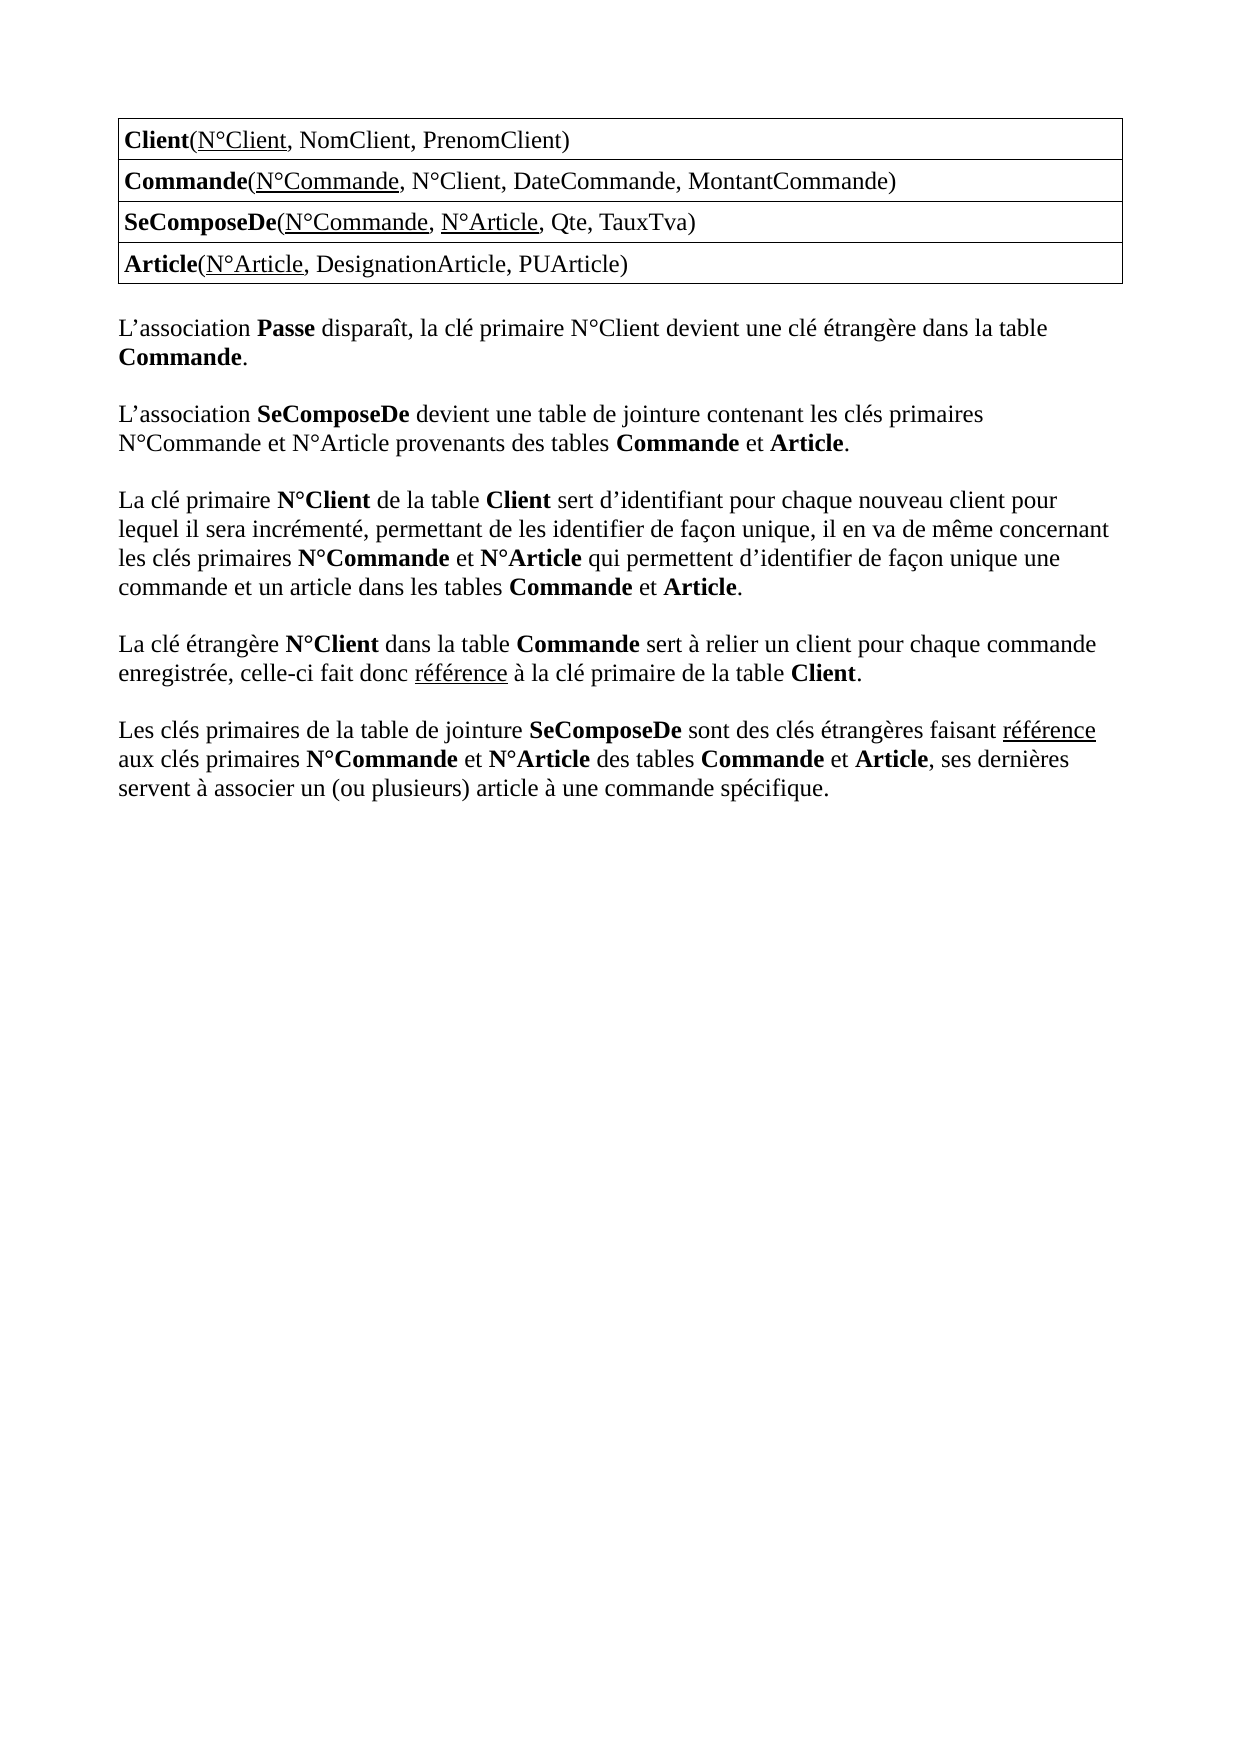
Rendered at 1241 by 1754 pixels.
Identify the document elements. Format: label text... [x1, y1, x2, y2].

table_cell Article(N°Article, DesignationArticle, PUArticle) [119, 243, 1122, 283]
text L’association Passe disparaît, la clé primaire N°Client devient une clé étrangère dans la table Commande. [118, 313, 1122, 370]
table_cell Commande(N°Commande, N°Client, DateCommande, MontantCommande) [119, 160, 1122, 201]
text La clé primaire N°Client de la table Client sert d’identifiant pour chaque nouveau client pour lequel il sera incrémenté, permettant de les identifier de façon unique, il en va de même concernant les clés primaires N°Commande et N°Article qui permettent d’identifier de façon unique une commande et un article dans les tables Commande et Article. [118, 485, 1122, 600]
text Les clés primaires de la table de jointure SeComposeDe sont des clés étrangères faisant référence aux clés primaires N°Commande et N°Article des tables Commande et Article, ses dernières servent à associer un (ou plusieurs) article à une commande spécifique. [118, 715, 1122, 802]
text L’association SeComposeDe devient une table de jointure contenant les clés primaires N°Commande et N°Article provenants des tables Commande et Article. [118, 399, 1122, 457]
table_header Client(N°Client, NomClient, PrenomClient) [119, 119, 1122, 159]
text La clé étrangère N°Client dans la table Commande sert à relier un client pour chaque commande enregistrée, celle-ci fait donc référence à la clé primaire de la table Client. [118, 629, 1122, 687]
table_cell SeComposeDe(N°Commande, N°Article, Qte, TauxTva) [119, 202, 1122, 242]
